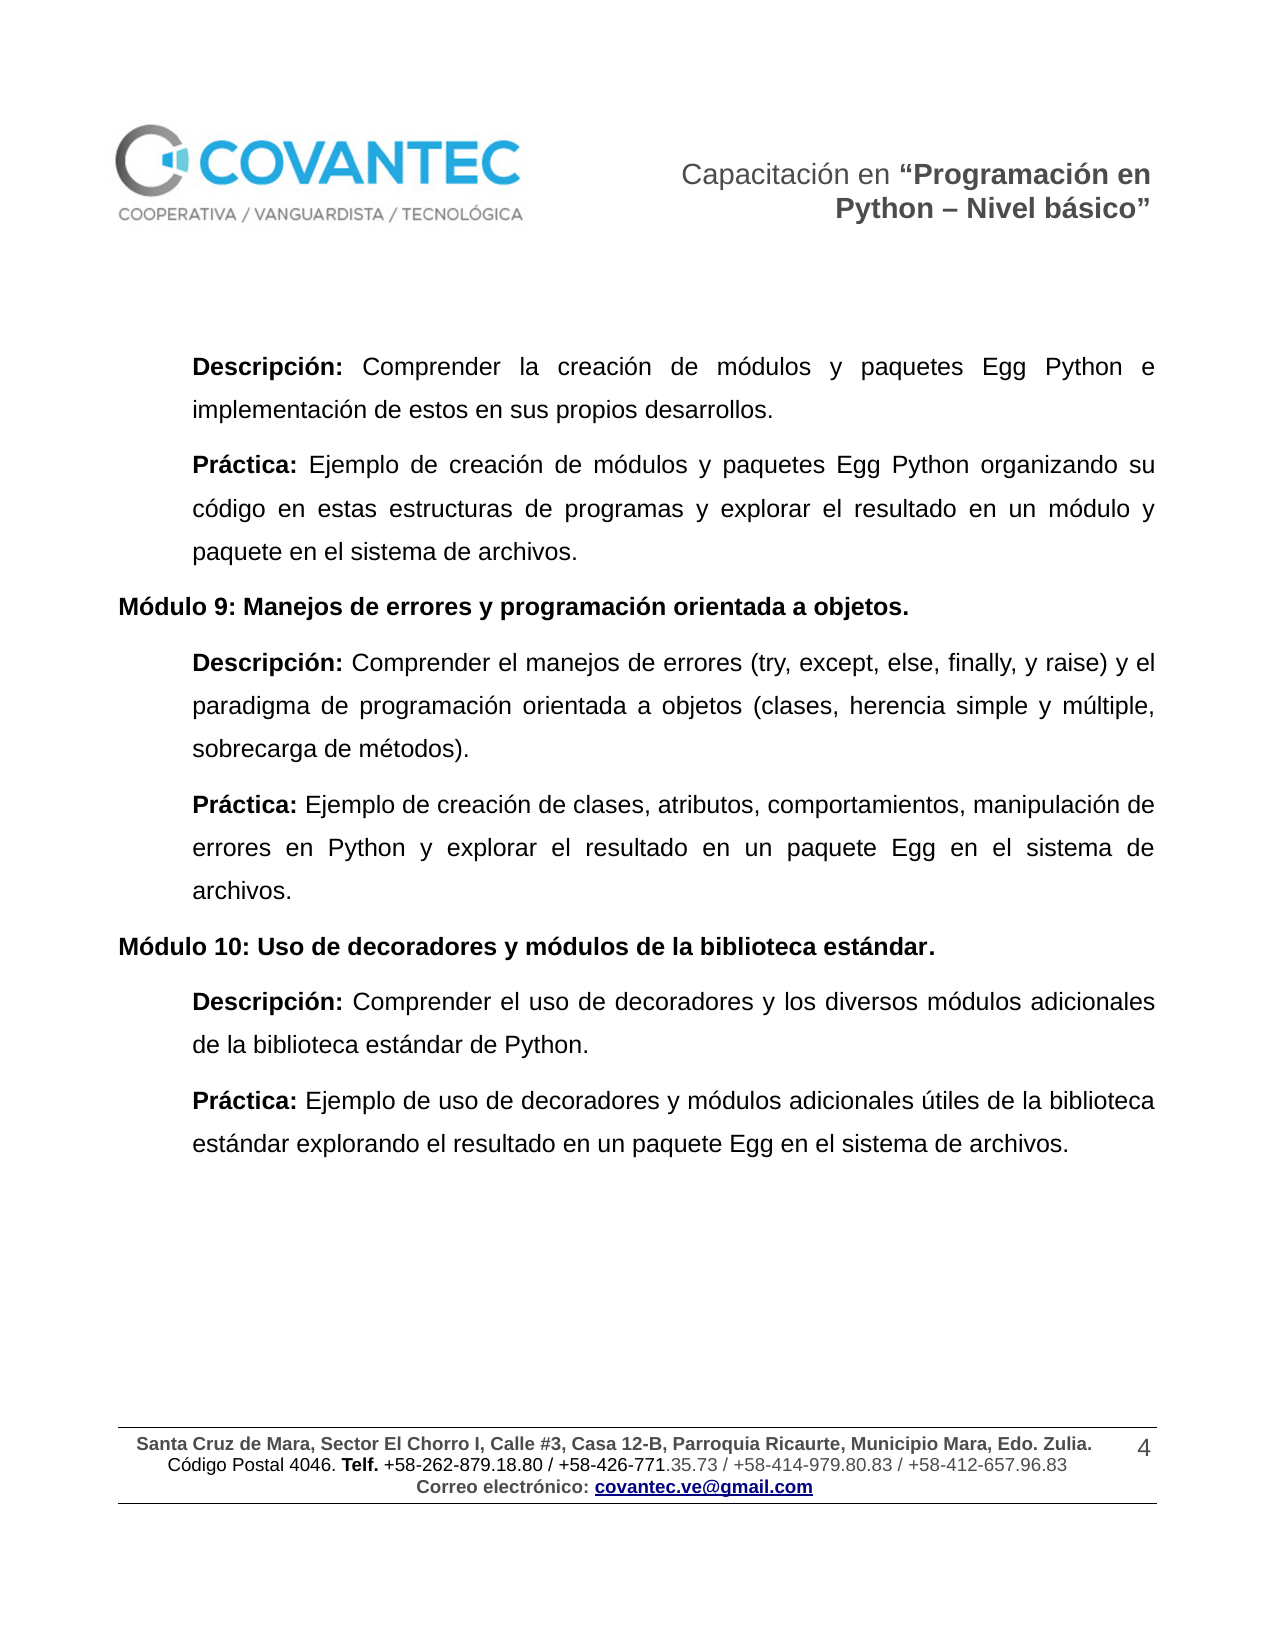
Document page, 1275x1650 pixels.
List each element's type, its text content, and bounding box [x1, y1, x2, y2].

text Descripción: Comprender el manejos de errores (try, except, else, finally, y raise) y el paradigma de programación orientada a objetos (clases, herencia simple y múltiple, sobrecarga de métodos). [192, 648, 1157, 763]
text Módulo 10: Uso de decoradores y módulos de la biblioteca estándar. [118, 932, 1157, 961]
text Descripción: Comprender el uso de decoradores y los diversos módulos adicionales de la biblioteca estándar de Python. [192, 987, 1157, 1059]
text Práctica: Ejemplo de uso de decoradores y módulos adicionales útiles de la biblioteca estándar explorando el resultado en un paquete Egg en el sistema de archivos. [192, 1086, 1157, 1158]
picture [109, 117, 528, 228]
text Módulo 9: Manejos de errores y programación orientada a objetos. [118, 592, 1157, 621]
text Práctica: Ejemplo de creación de módulos y paquetes Egg Python organizando su código en estas estructuras de programas y explorar el resultado en un módulo y paquete en el sistema de archivos. [192, 451, 1157, 566]
text Descripción: Comprender la creación de módulos y paquetes Egg Python e implementación de estos en sus propios desarrollos. [192, 352, 1157, 424]
text Práctica: Ejemplo de creación de clases, atributos, comportamientos, manipulación de errores en Python y explorar el resultado en un paquete Egg en el sistema de archivos. [192, 790, 1157, 905]
